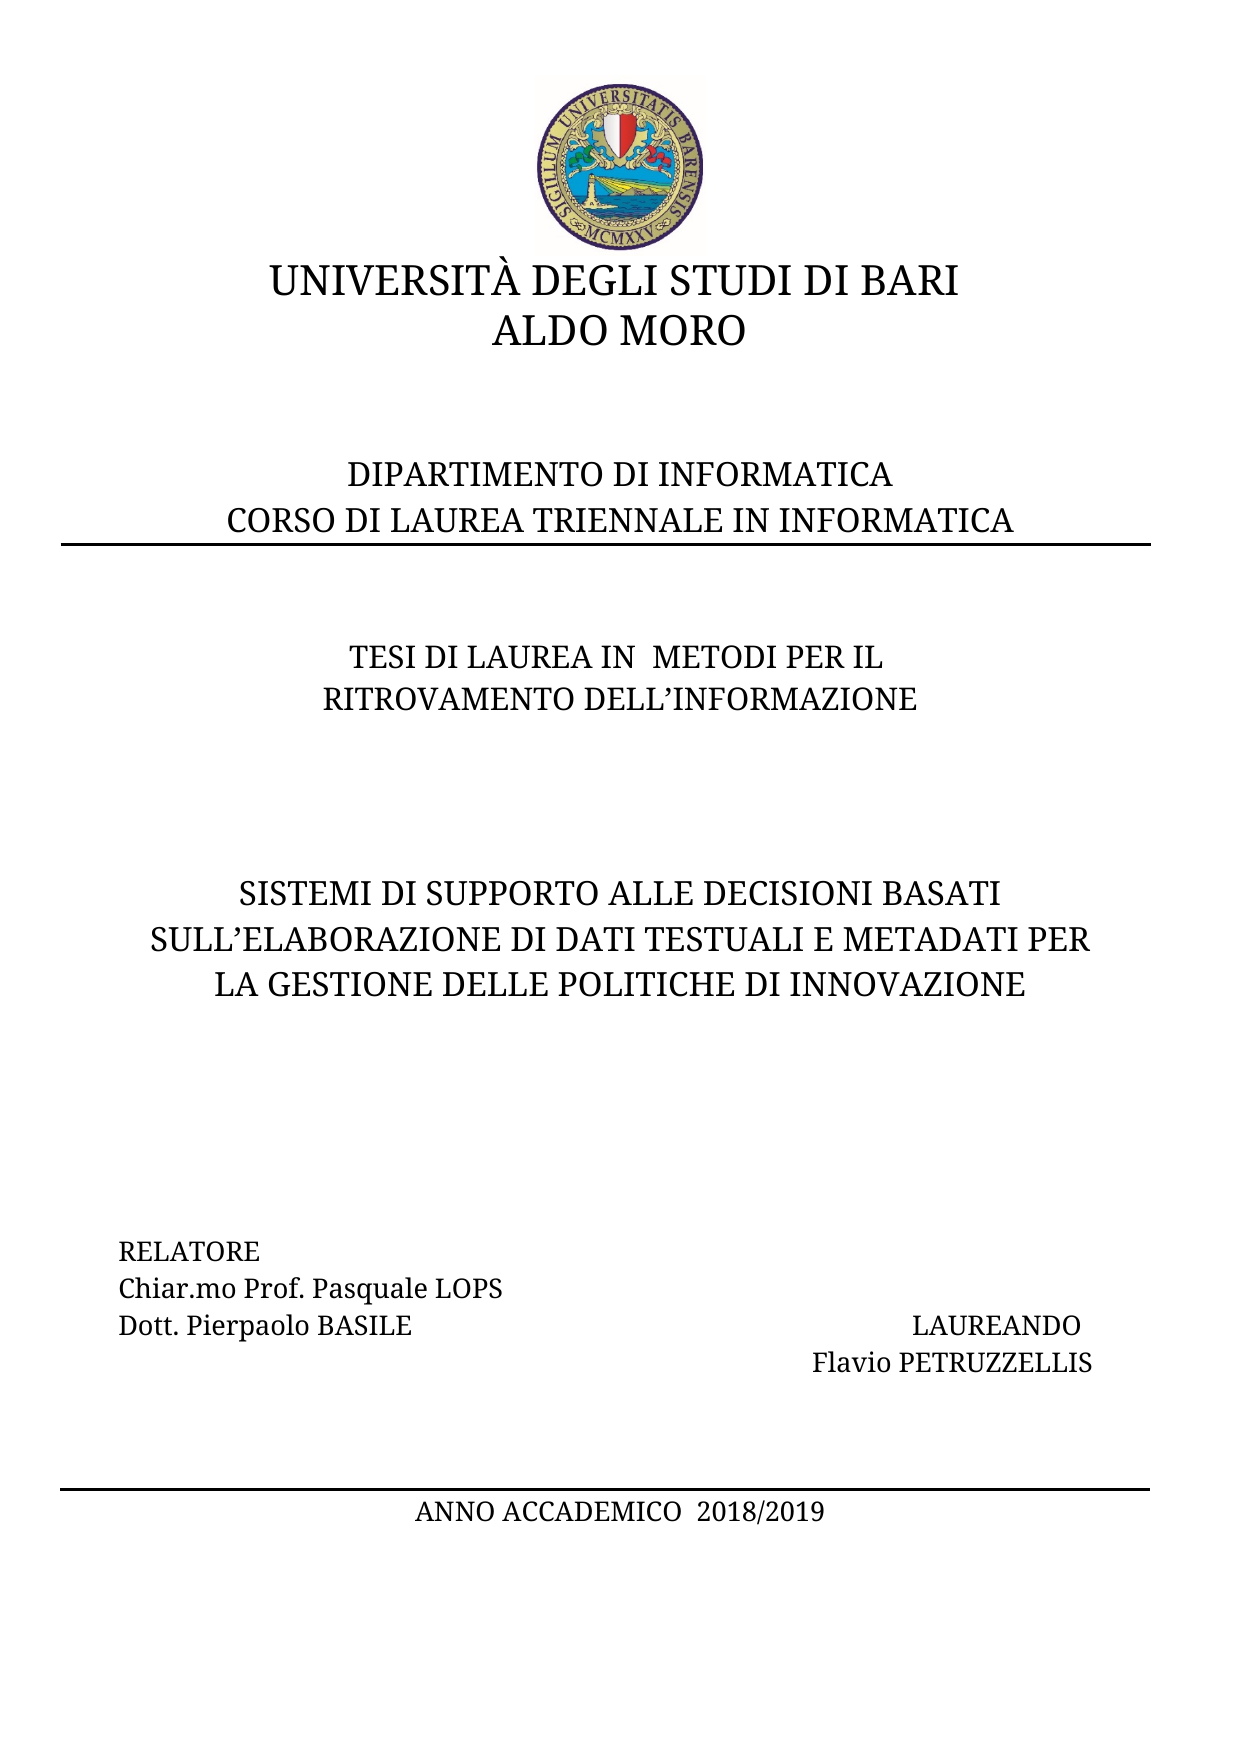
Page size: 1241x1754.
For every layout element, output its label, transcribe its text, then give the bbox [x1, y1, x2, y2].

text ANNO ACCADEMICO 2018/2019 [118, 1492, 1122, 1529]
text CORSO DI LAUREA TRIENNALE IN INFORMATICA [118, 497, 1122, 542]
text Flavio PETRUZZELLIS [118, 1343, 1093, 1380]
text TESI DI LAUREA IN METODI PER IL [118, 635, 1122, 677]
text SISTEMI DI SUPPORTO ALLE DECISIONI BASATI SULL’ELABORAZIONE DI DATI TESTUALI E METADATI PER LA GESTIONE DELLE POLITICHE DI INNOVAZIONE [148, 870, 1093, 1006]
text RELATORE [118, 1232, 1093, 1269]
text ALDO MORO [118, 306, 1122, 356]
text UNIVERSITÀ DEGLI STUDI DI BARI [118, 75, 1122, 306]
text Chiar.mo Prof. Pasquale LOPS [118, 1269, 1093, 1306]
text DIPARTIMENTO DI INFORMATICA [118, 451, 1122, 497]
text Dott. Pierpaolo BASILE LAUREANDO [118, 1306, 1093, 1343]
text RITROVAMENTO DELL’INFORMAZIONE [118, 677, 1122, 720]
